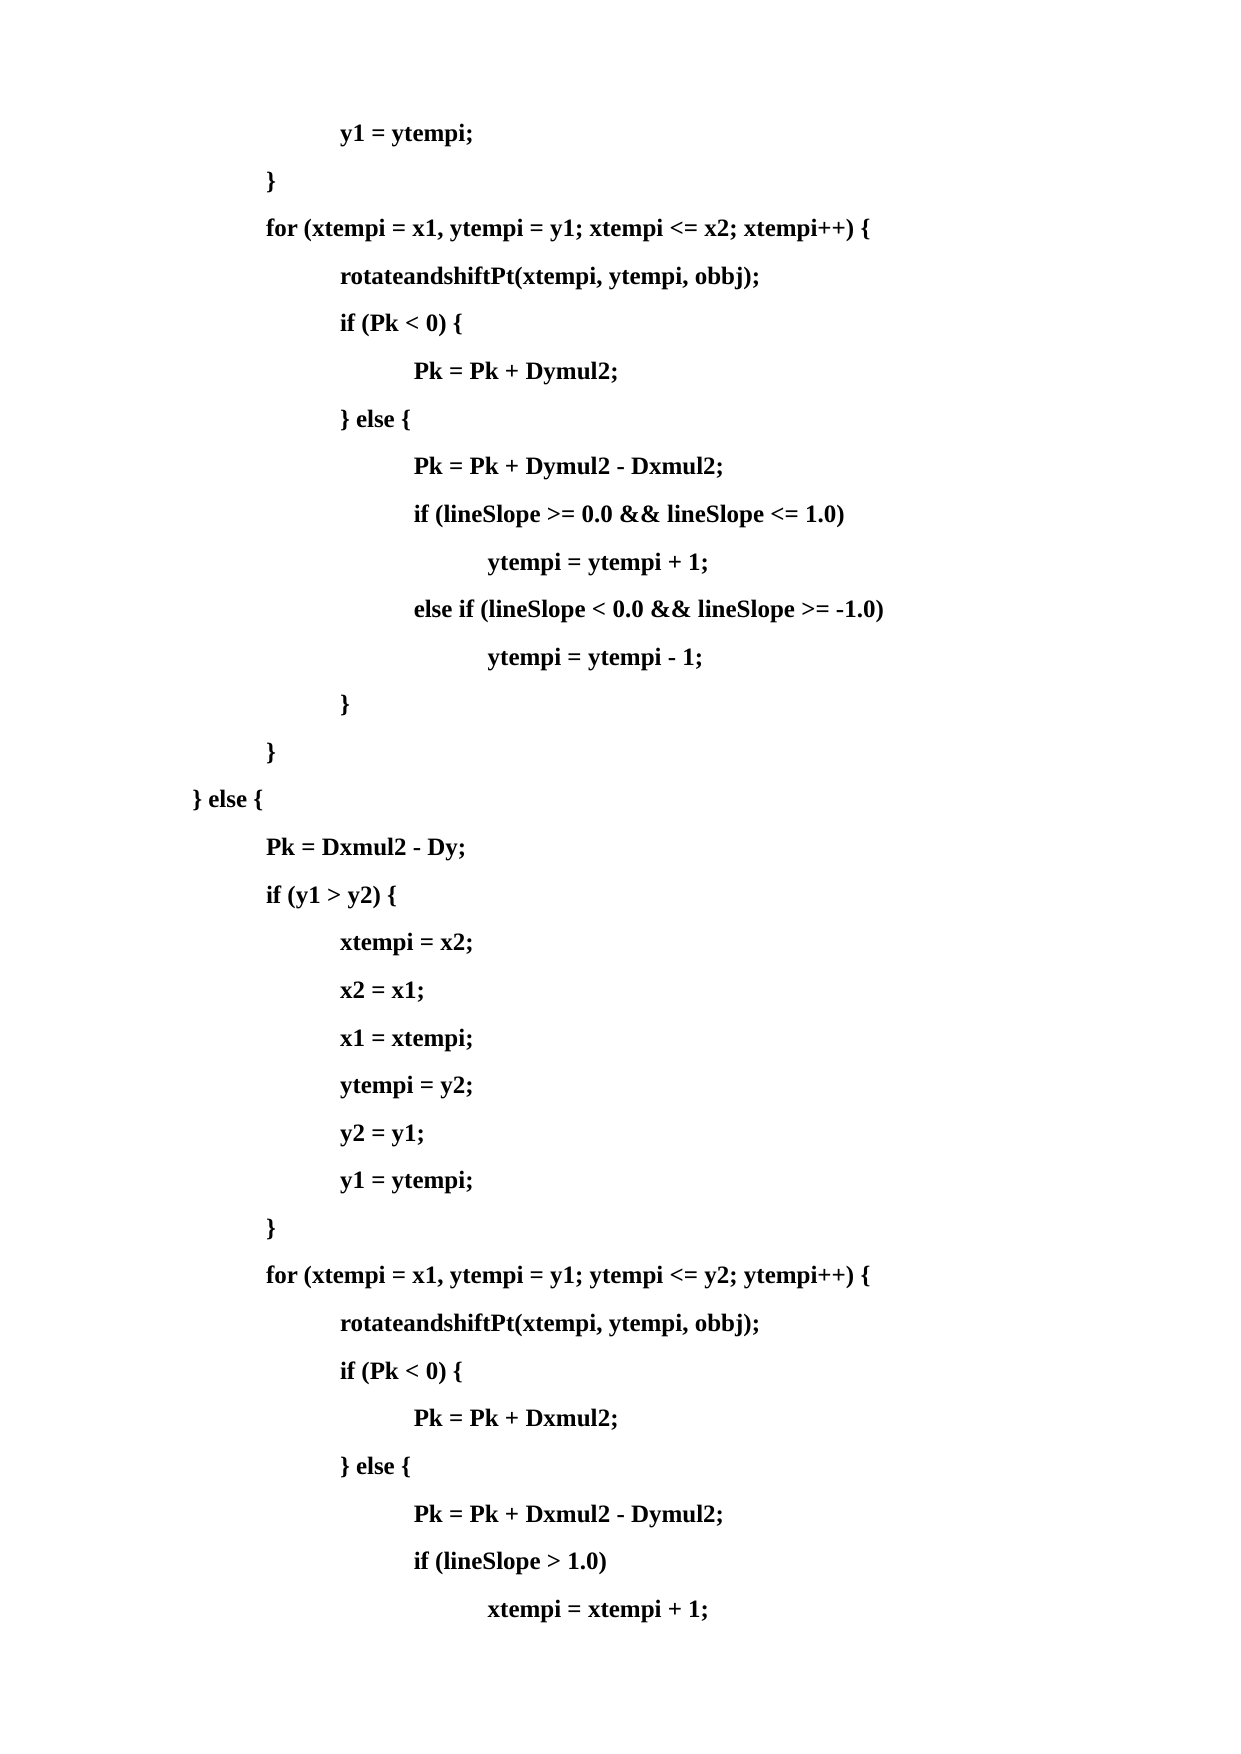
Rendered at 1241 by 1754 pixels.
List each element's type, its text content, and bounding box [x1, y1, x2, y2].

text } [118, 689, 1122, 718]
text x1 = xtempi; [118, 1023, 1122, 1051]
text Pk = Pk + Dymul2 - Dxmul2; [118, 451, 1122, 480]
text x2 = x1; [118, 975, 1122, 1004]
text rotateandshiftPt(xtempi, ytempi, obbj); [118, 1308, 1122, 1337]
text } [118, 1213, 1122, 1242]
text Pk = Dxmul2 - Dy; [118, 832, 1122, 861]
text y1 = ytempi; [118, 118, 1122, 147]
text if (lineSlope > 1.0) [118, 1546, 1122, 1575]
text } else { [118, 784, 1122, 813]
text for (xtempi = x1, ytempi = y1; ytempi <= y2; ytempi++) { [118, 1261, 1122, 1289]
text y1 = ytempi; [118, 1165, 1122, 1194]
text } else { [118, 404, 1122, 432]
text Pk = Pk + Dxmul2 - Dymul2; [118, 1499, 1122, 1527]
text ytempi = ytempi + 1; [118, 547, 1122, 575]
text if (Pk < 0) { [118, 1356, 1122, 1384]
text Pk = Pk + Dxmul2; [118, 1403, 1122, 1432]
text for (xtempi = x1, ytempi = y1; xtempi <= x2; xtempi++) { [118, 213, 1122, 242]
text xtempi = xtempi + 1; [118, 1594, 1122, 1623]
text y2 = y1; [118, 1118, 1122, 1147]
text if (Pk < 0) { [118, 308, 1122, 337]
text if (y1 > y2) { [118, 880, 1122, 908]
text ytempi = y2; [118, 1070, 1122, 1099]
text ytempi = ytempi - 1; [118, 642, 1122, 671]
text if (lineSlope >= 0.0 && lineSlope <= 1.0) [118, 499, 1122, 528]
text else if (lineSlope < 0.0 && lineSlope >= -1.0) [118, 594, 1122, 623]
text Pk = Pk + Dymul2; [118, 356, 1122, 385]
text xtempi = x2; [118, 927, 1122, 956]
text rotateandshiftPt(xtempi, ytempi, obbj); [118, 261, 1122, 290]
text } [118, 737, 1122, 766]
text } else { [118, 1451, 1122, 1480]
text } [118, 166, 1122, 194]
